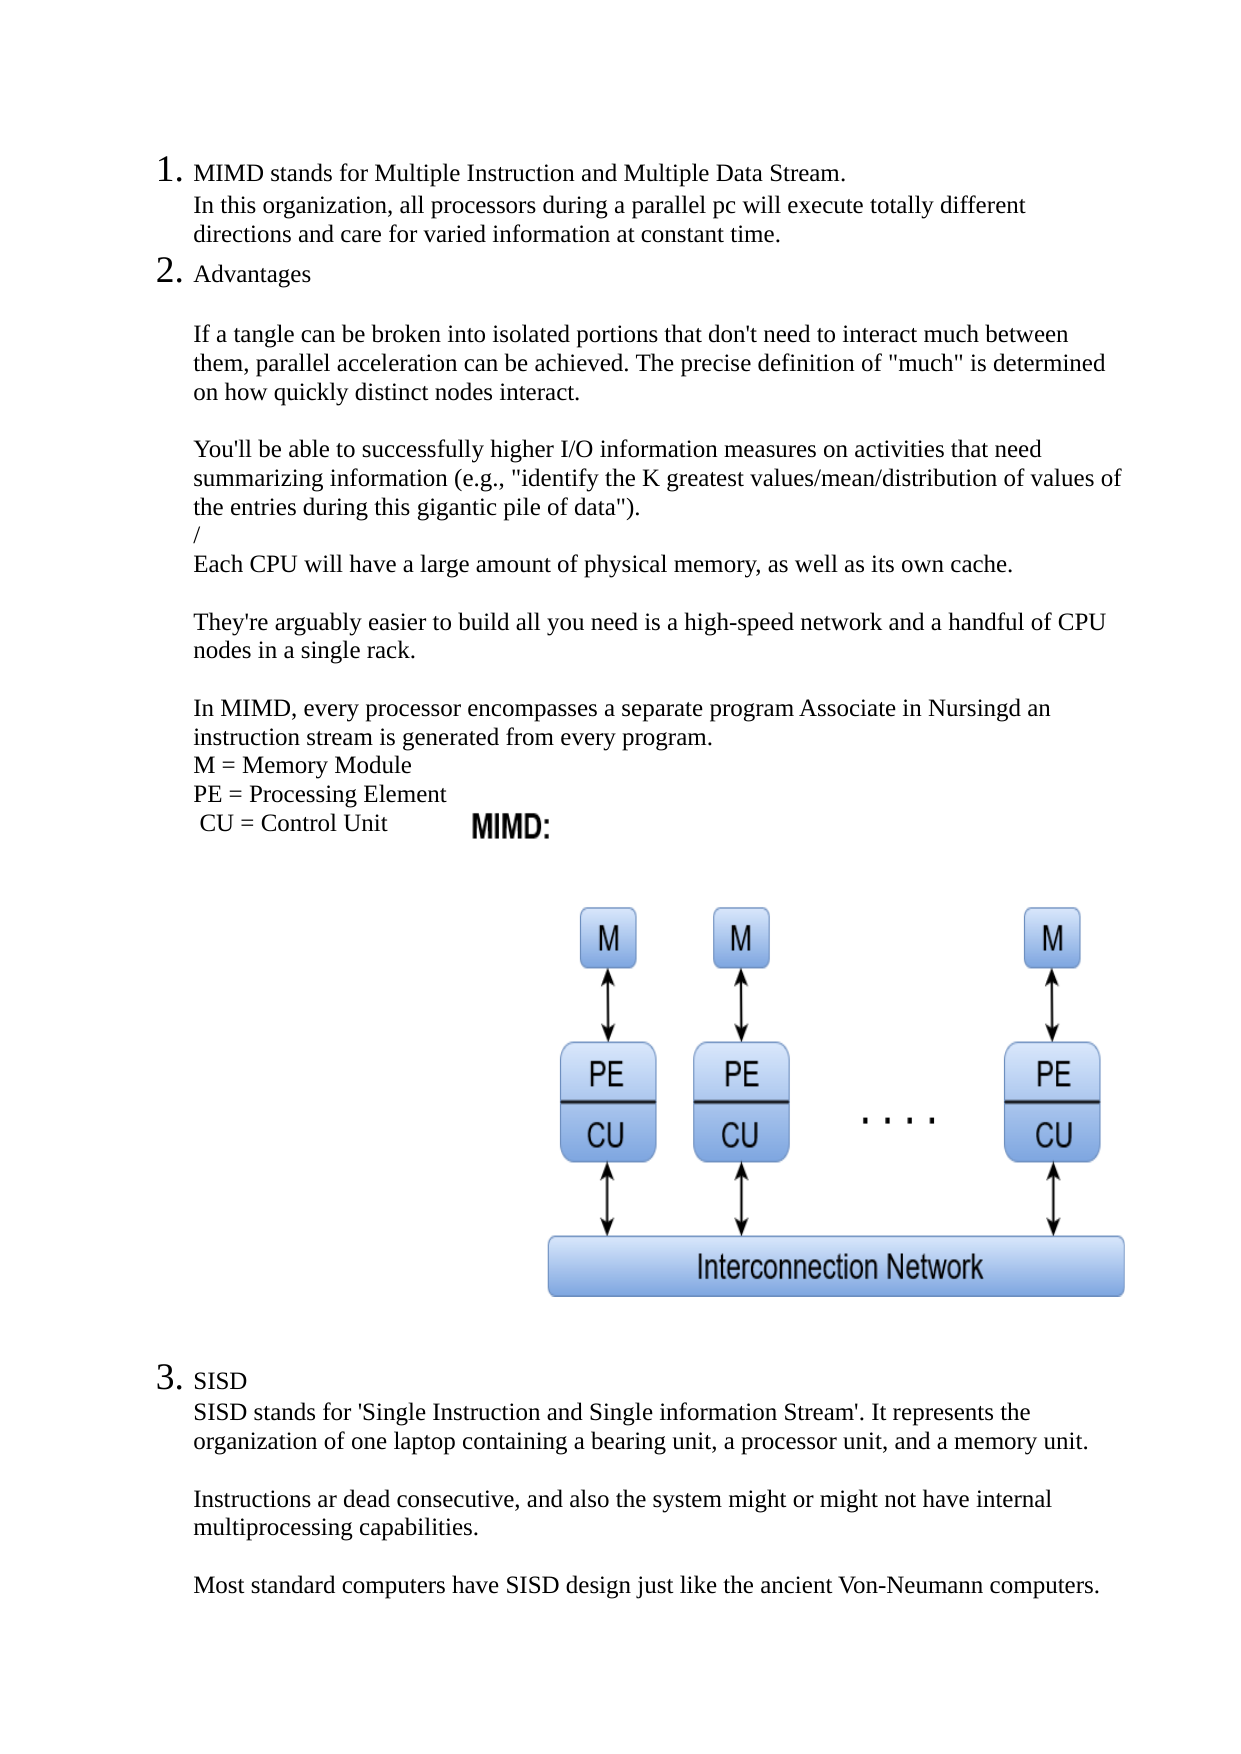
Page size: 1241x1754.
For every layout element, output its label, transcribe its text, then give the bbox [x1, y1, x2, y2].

list Instructions ar dead consecutive, and also the system might or might not have internal multiprocessing capabilities. [156, 1484, 1122, 1541]
picture [469, 803, 1125, 1297]
list / Each CPU will have a large amount of physical memory, as well as its own cache. [156, 521, 1122, 578]
list You'll be able to successfully higher I/O information measures on activities that need summarizing information (e.g., "identify the K greatest values/mean/distribution of values of the entries during this gigantic pile of data"). [156, 434, 1122, 521]
list CU = Control Unit [156, 808, 1122, 1354]
list In this organization, all processors during a parallel pc will execute totally different directions and care for varied information at constant time. [156, 190, 1122, 247]
list SISD SISD stands for 'Single Instruction and Single information Stream'. It represents the organization of one laptop containing a bearing unit, a processor unit, and a memory unit. [156, 1354, 1122, 1455]
list Advantages [156, 247, 1122, 319]
list M = Memory Module [156, 751, 1122, 779]
list PE = Processing Element [156, 779, 1122, 808]
list MIMD stands for Multiple Instruction and Multiple Data Stream. [156, 147, 1122, 190]
list If a tangle can be broken into isolated portions that don't need to interact much between them, parallel acceleration can be achieved. The precise definition of "much" is determined on how quickly distinct nodes interact. [156, 319, 1122, 406]
list In MIMD, every processor encompasses a separate program Associate in Nursingd an instruction stream is generated from every program. [156, 693, 1122, 751]
list Most standard computers have SISD design just like the ancient Von-Neumann computers. [156, 1570, 1122, 1599]
list They're arguably easier to build all you need is a high-speed network and a handful of CPU nodes in a single rack. [156, 578, 1122, 664]
